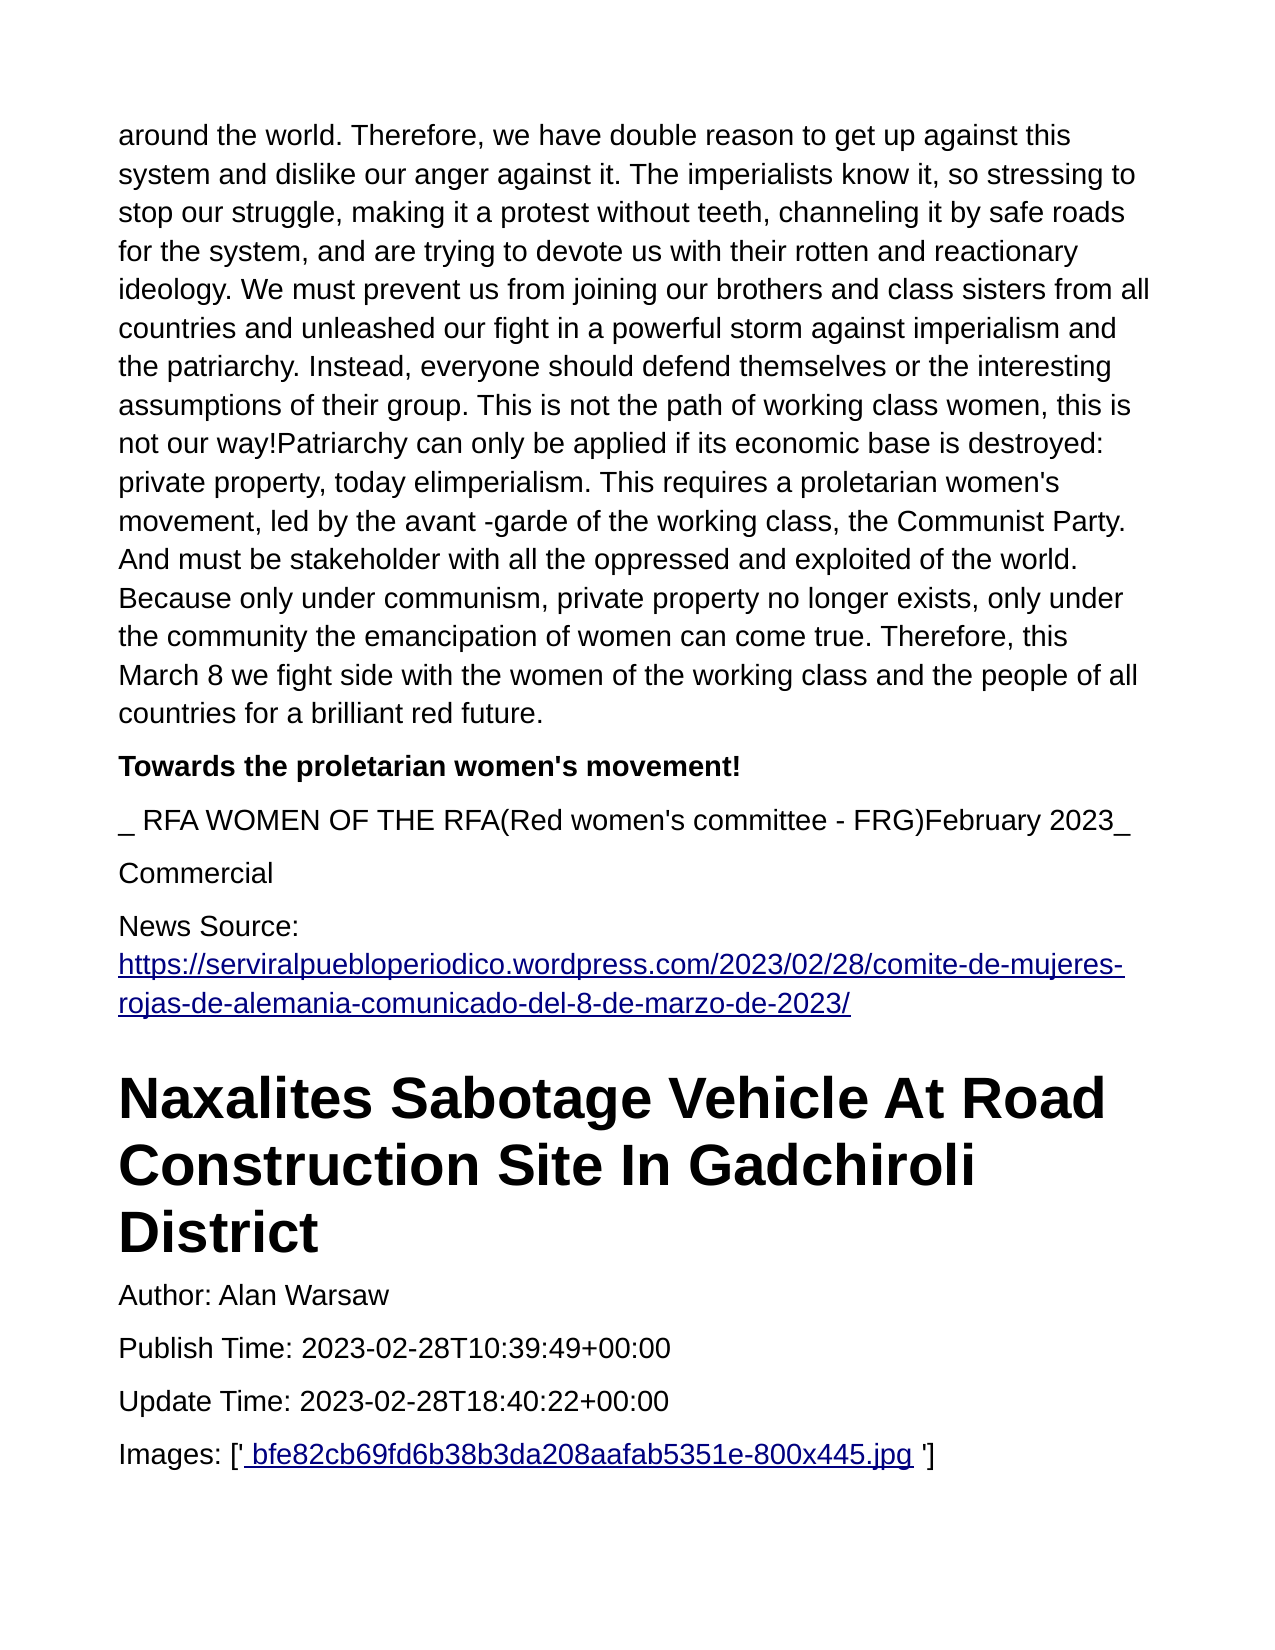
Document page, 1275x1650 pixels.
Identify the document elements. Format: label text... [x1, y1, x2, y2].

text Publish Time: 2023-02-28T10:39:49+00:00 [118, 1331, 1157, 1364]
text _ RFA WOMEN OF THE RFA(Red women's committee - FRG)February 2023_ [118, 802, 1157, 836]
text Update Time: 2023-02-28T18:40:22+00:00 [118, 1384, 1157, 1417]
text Images: [' bfe82cb69fd6b38b3da208aafab5351e-800x445.jpg '] [118, 1437, 1157, 1471]
subtitle Naxalites Sabotage Vehicle At Road Construction Site In Gadchiroli District [118, 1064, 1157, 1265]
text Author: Alan Warsaw [118, 1278, 1157, 1311]
text News Source: https://serviralpuebloperiodico.wordpress.com/2023/02/28/comite-de-mujeres-rojas-de-alemania-comunicado-del-8-de-marzo-de-2023/ [118, 909, 1157, 1019]
text Towards the proletarian women's movement! [118, 749, 1157, 783]
text around the world. Therefore, we have double reason to get up against this system and dislike our anger against it. The imperialists know it, so stressing to stop our struggle, making it a protest without teeth, channeling it by safe roads for the system, and are trying to devote us with their rotten and reactionary ideology. We must prevent us from joining our brothers and class sisters from all countries and unleashed our fight in a powerful storm against imperialism and the patriarchy. Instead, everyone should defend themselves or the interesting assumptions of their group. This is not the path of working class women, this is not our way!Patriarchy can only be applied if its economic base is destroyed: private property, today elimperialism. This requires a proletarian women's movement, led by the avant -garde of the working class, the Communist Party. And must be stakeholder with all the oppressed and exploited of the world. Because only under communism, private property no longer exists, only under the community the emancipation of women can come true. Therefore, this March 8 we fight side with the women of the working class and the people of all countries for a brilliant red future. [118, 118, 1157, 730]
text Commercial [118, 856, 1157, 889]
